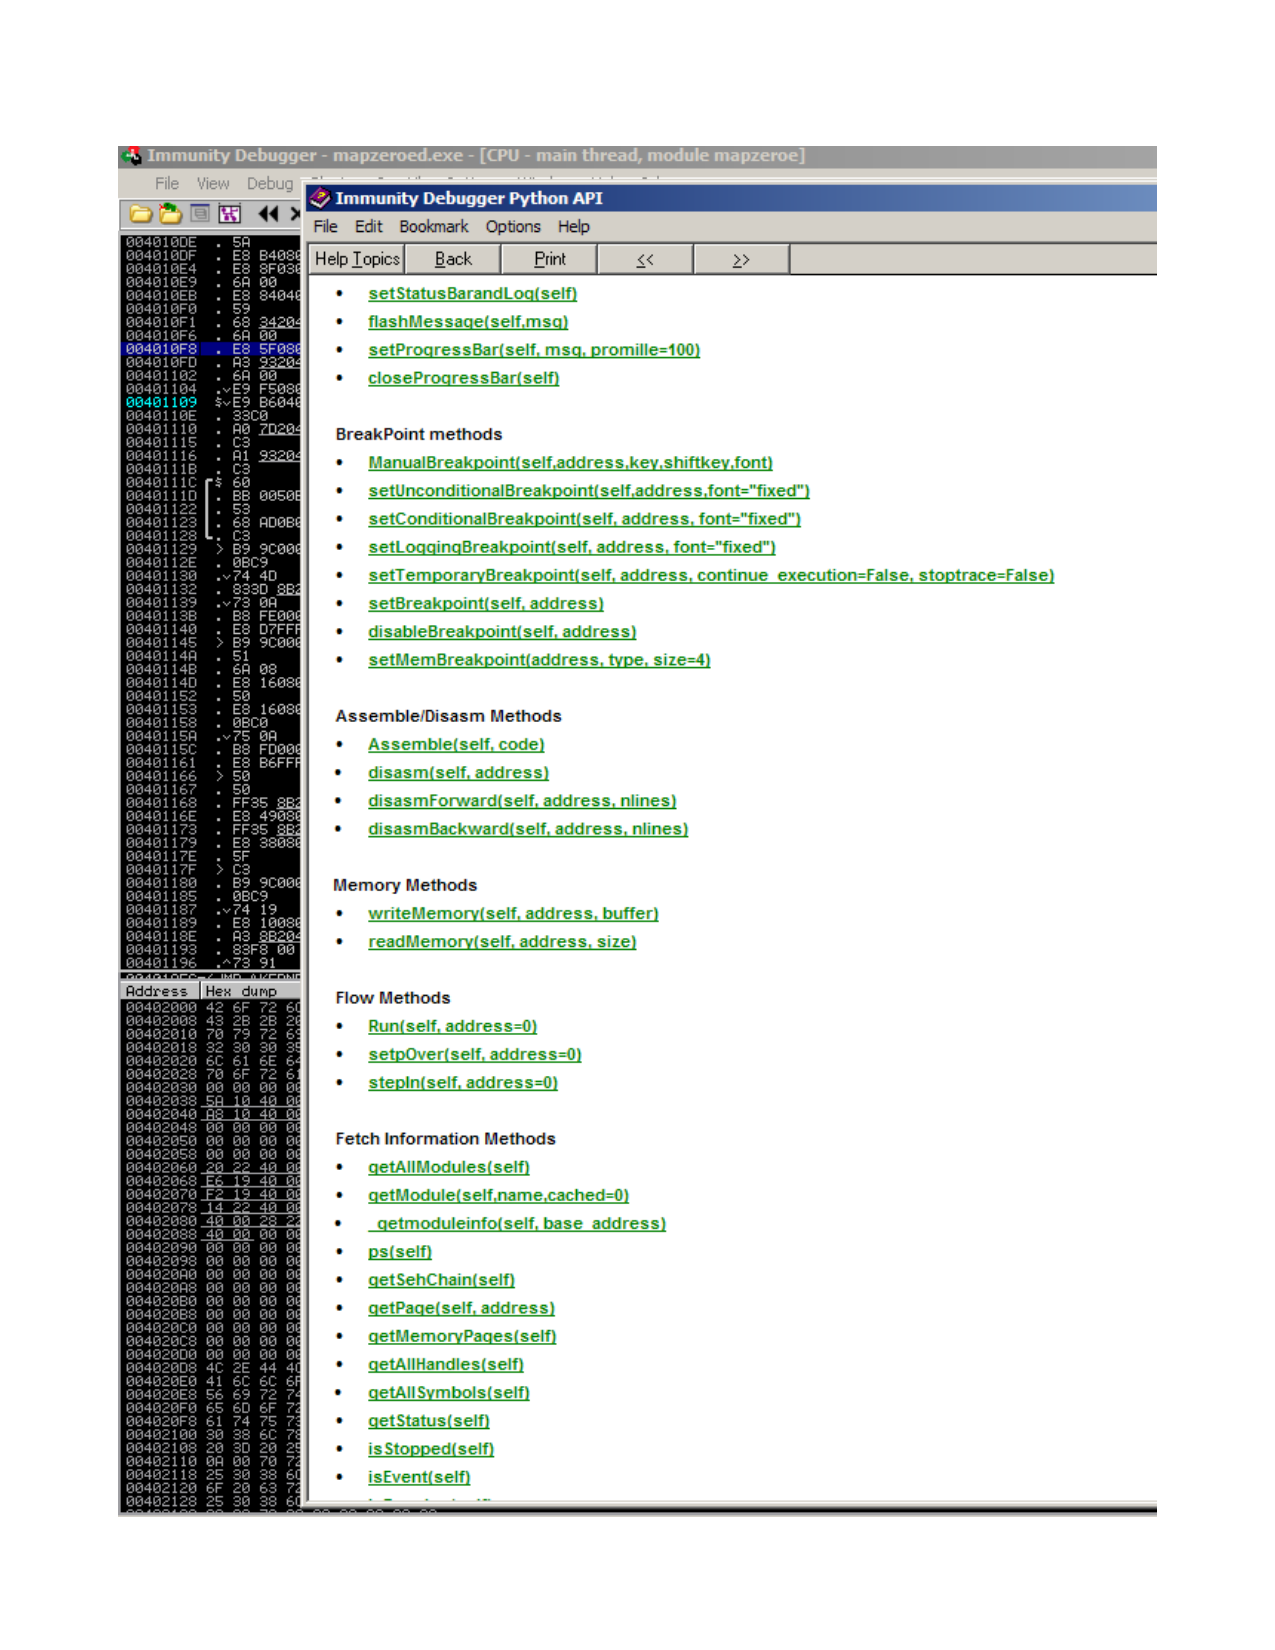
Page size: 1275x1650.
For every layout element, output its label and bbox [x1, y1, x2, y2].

picture [118, 146, 1157, 1517]
